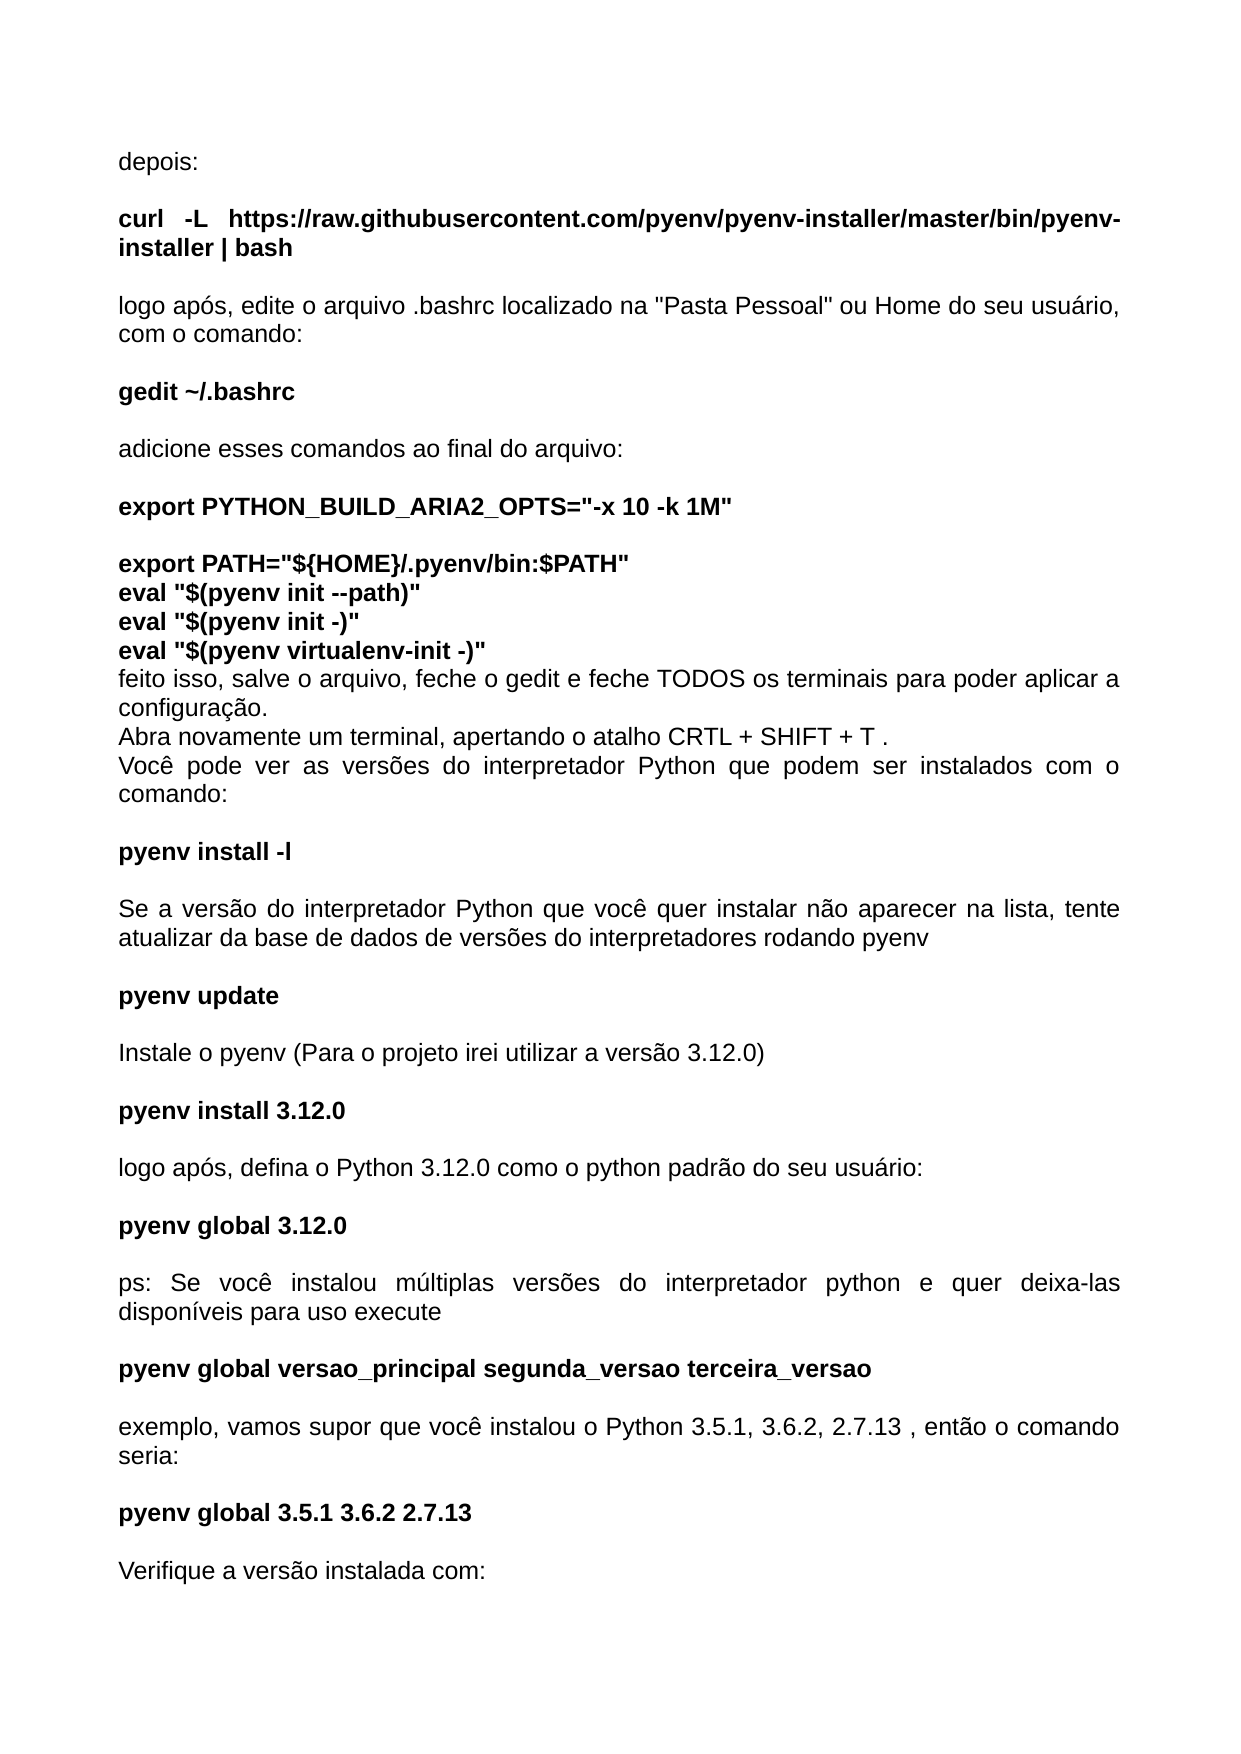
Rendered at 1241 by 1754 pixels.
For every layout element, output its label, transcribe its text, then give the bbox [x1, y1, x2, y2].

text adicione esses comandos ao final do arquivo: [118, 434, 1122, 463]
text feito isso, salve o arquivo, feche o gedit e feche TODOS os terminais para poder aplicar a configuração. [118, 664, 1122, 722]
text exemplo, vamos supor que você instalou o Python 3.5.1, 3.6.2, 2.7.13 , então o comando seria: [118, 1412, 1122, 1469]
text pyenv global 3.12.0 [118, 1211, 1122, 1239]
text Verifique a versão instalada com: [118, 1556, 1122, 1584]
text pyenv install 3.12.0 [118, 1096, 1122, 1124]
text pyenv update [118, 981, 1122, 1009]
text ps: Se você instalou múltiplas versões do interpretador python e quer deixa-las disponíveis para uso execute [118, 1268, 1122, 1326]
text Instale o pyenv (Para o projeto irei utilizar a versão 3.12.0) [118, 1038, 1122, 1067]
text Abra novamente um terminal, apertando o atalho CRTL + SHIFT + T . [118, 722, 1122, 751]
text eval "$(pyenv init -)" [118, 607, 1122, 636]
text pyenv install -l [118, 837, 1122, 866]
text Se a versão do interpretador Python que você quer instalar não aparecer na lista, tente atualizar da base de dados de versões do interpretadores rodando pyenv [118, 894, 1122, 952]
text logo após, defina o Python 3.12.0 como o python padrão do seu usuário: [118, 1153, 1122, 1182]
text logo após, edite o arquivo .bashrc localizado na "Pasta Pessoal" ou Home do seu usuário, com o comando: [118, 291, 1122, 348]
text export PATH="${HOME}/.pyenv/bin:$PATH" [118, 549, 1122, 578]
text export PYTHON_BUILD_ARIA2_OPTS="-x 10 -k 1M" [118, 492, 1122, 521]
text depois: [118, 147, 1122, 176]
text pyenv global versao_principal segunda_versao terceira_versao [118, 1354, 1122, 1383]
text pyenv global 3.5.1 3.6.2 2.7.13 [118, 1498, 1122, 1527]
text eval "$(pyenv init --path)" [118, 578, 1122, 607]
text eval "$(pyenv virtualenv-init -)" [118, 636, 1122, 664]
text gedit ~/.bashrc [118, 377, 1122, 406]
text Você pode ver as versões do interpretador Python que podem ser instalados com o comando: [118, 751, 1122, 808]
text curl -L https://raw.githubusercontent.com/pyenv/pyenv-installer/master/bin/pyenv-installer | bash [118, 204, 1122, 262]
